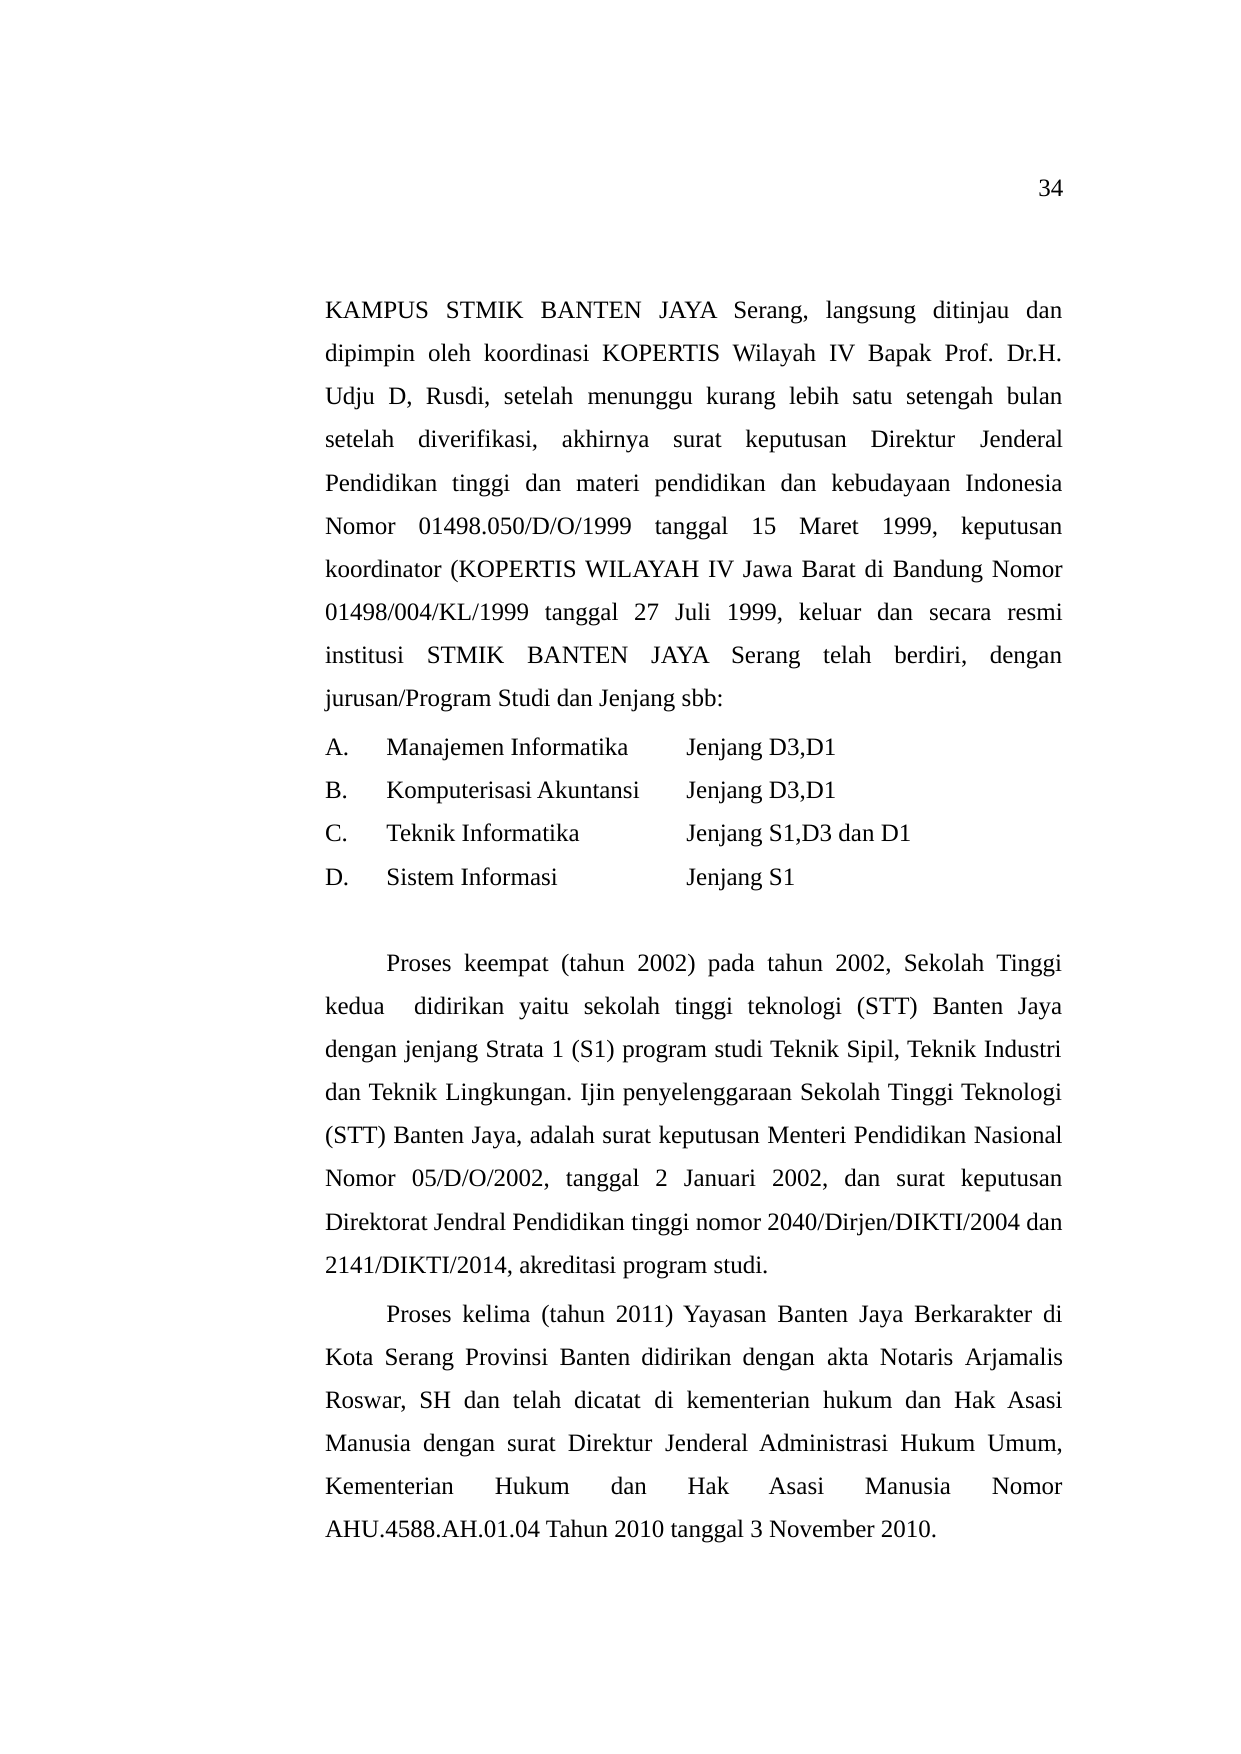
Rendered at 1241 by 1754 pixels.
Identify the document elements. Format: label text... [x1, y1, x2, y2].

text KAMPUS STMIK BANTEN JAYA Serang, langsung ditinjau dan dipimpin oleh koordinasi KOPERTIS Wilayah IV Bapak Prof. Dr.H. Udju D, Rusdi, setelah menunggu kurang lebih satu setengah bulan setelah diverifikasi, akhirnya surat keputusan Direktur Jenderal Pendidikan tinggi dan materi pendidikan dan kebudayaan Indonesia Nomor 01498.050/D/O/1999 tanggal 15 Maret 1999, keputusan koordinator (KOPERTIS WILAYAH IV Jawa Barat di Bandung Nomor 01498/004/KL/1999 tanggal 27 Juli 1999, keluar dan secara resmi institusi STMIK BANTEN JAYA Serang telah berdiri, dengan jurusan/Program Studi dan Jenjang sbb: [325, 295, 1063, 712]
text Proses keempat (tahun 2002) pada tahun 2002, Sekolah Tinggi kedua didirikan yaitu sekolah tinggi teknologi (STT) Banten Jaya dengan jenjang Strata 1 (S1) program studi Teknik Sipil, Teknik Industri dan Teknik Lingkungan. Ijin penyelenggaraan Sekolah Tinggi Teknologi (STT) Banten Jaya, adalah surat keputusan Menteri Pendidikan Nasional Nomor 05/D/O/2002, tanggal 2 Januari 2002, dan surat keputusan Direktorat Jendral Pendidikan tinggi nomor 2040/Dirjen/DIKTI/2004 dan 2141/DIKTI/2014, akreditasi program studi. [325, 948, 1063, 1278]
list Teknik Informatika Jenjang S1,D3 dan D1 [325, 818, 1063, 847]
list Manajemen Informatika Jenjang D3,D1 [325, 732, 1063, 761]
list Sistem Informasi Jenjang S1 [325, 862, 1063, 890]
list Komputerisasi Akuntansi Jenjang D3,D1 [325, 775, 1063, 804]
text Proses kelima (tahun 2011) Yayasan Banten Jaya Berkarakter di Kota Serang Provinsi Banten didirikan dengan akta Notaris Arjamalis Roswar, SH dan telah dicatat di kementerian hukum dan Hak Asasi Manusia dengan surat Direktur Jenderal Administrasi Hukum Umum, Kementerian Hukum dan Hak Asasi Manusia Nomor AHU.4588.AH.01.04 Tahun 2010 tanggal 3 November 2010. [325, 1299, 1063, 1543]
